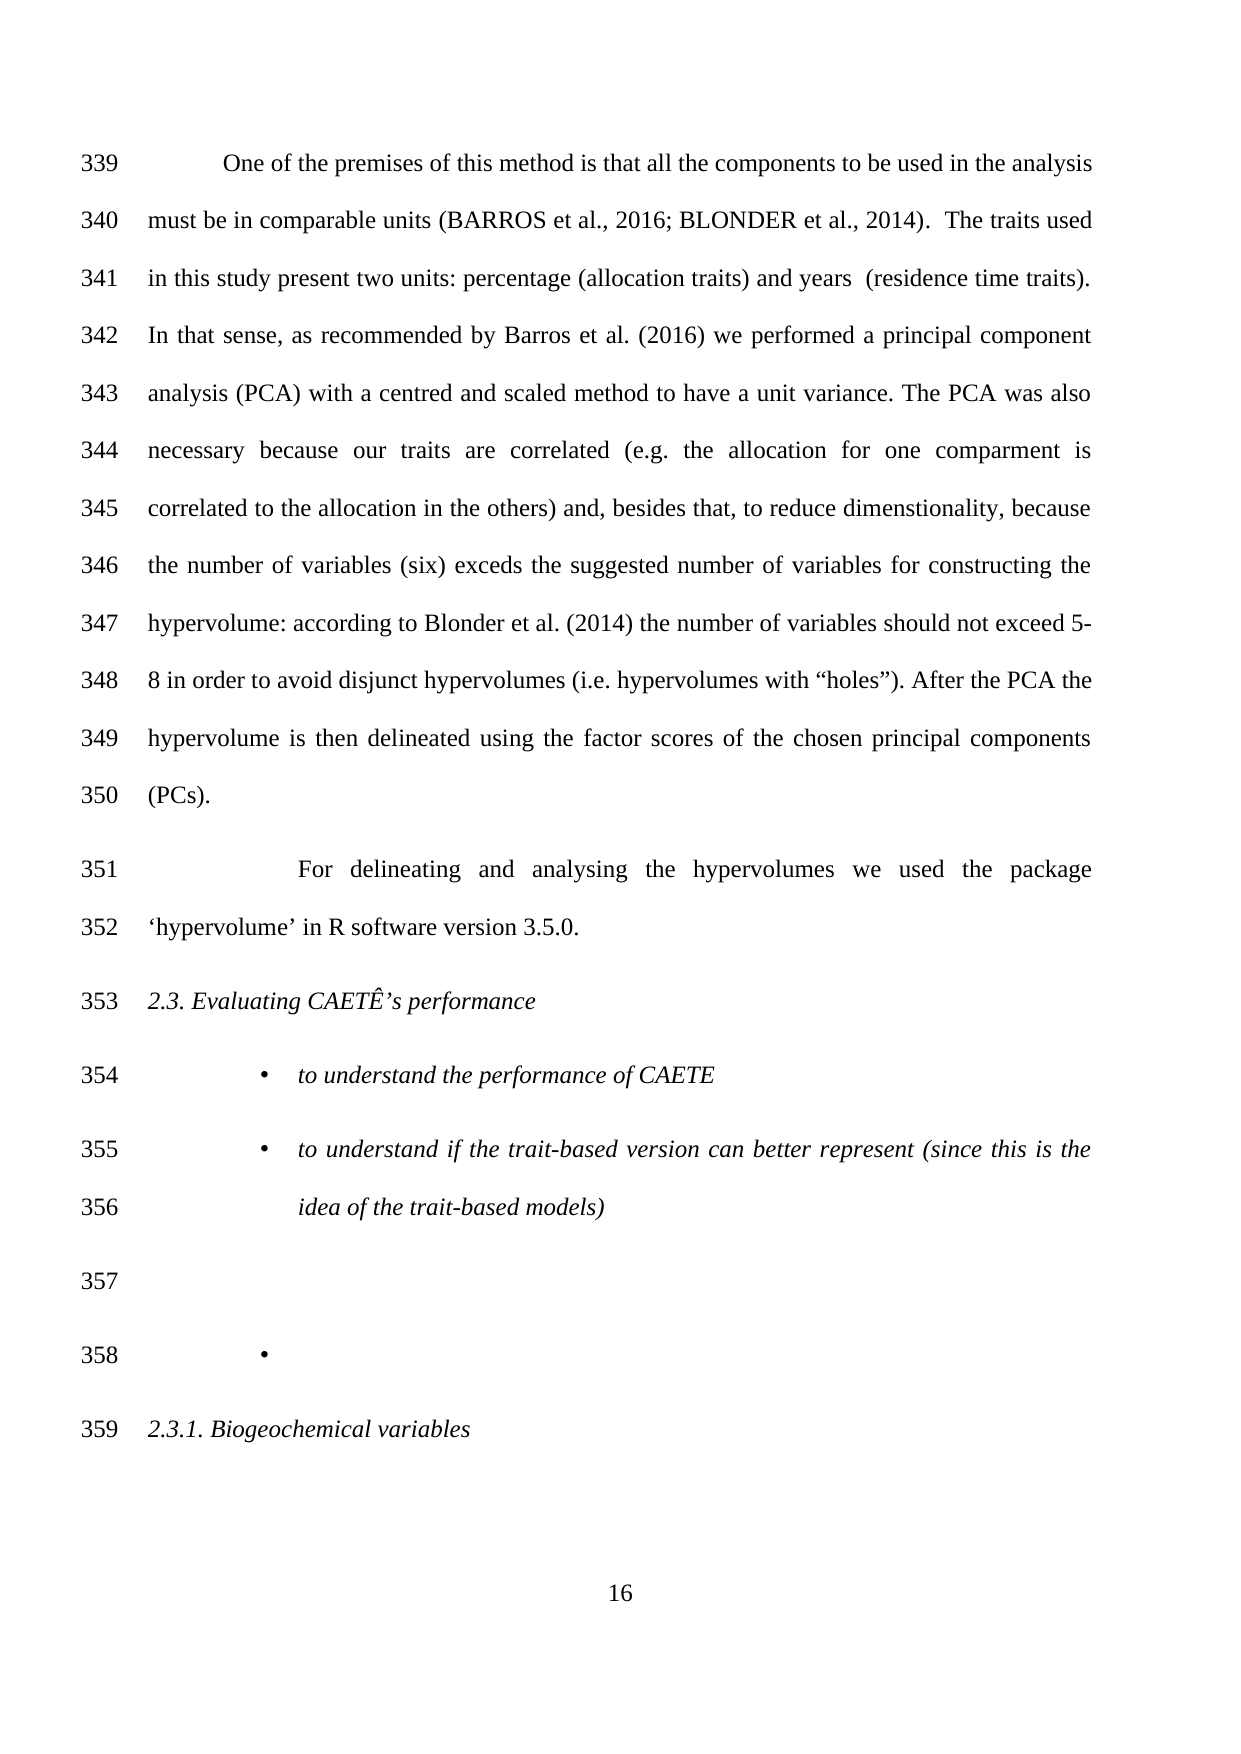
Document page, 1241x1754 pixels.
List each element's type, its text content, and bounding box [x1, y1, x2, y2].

text One of the premises of this method is that all the components to be used in the analysis must be in comparable units (BARROS et al., 2016; BLONDER et al., 2014)⁠. The traits used in this study present two units: percentage (allocation traits) and years (residence time traits). In that sense, as recommended by Barros et al. (2016) we performed a principal component analysis (PCA) with a centred and scaled method to have a unit variance. The PCA was also necessary because our traits are correlated (e.g. the allocation for one comparment is correlated to the allocation in the others) and, besides that, to reduce dimenstionality, because the number of variables (six) exceds the suggested number of variables for constructing the hypervolume: according to Blonder et al. (2014) the number of variables should not exceed 5-8 in order to avoid disjunct hypervolumes (i.e. hypervolumes with “holes”). After the PCA the hypervolume is then delineated using the factor scores of the chosen principal components (PCs). [148, 148, 1093, 809]
text 2.3. Evaluating CAETÊ’s performance [148, 986, 1093, 1015]
list to understand if the trait-based version can better represent (since this is the idea of the trait-based models) [260, 1134, 1093, 1221]
text For delineating and analysing the hypervolumes we used the package ‘hypervolume’ in R software version 3.5.0. [148, 854, 1093, 941]
list to understand the performance of CAETE [260, 1060, 1093, 1089]
text 2.3.1. Biogeochemical variables [148, 1414, 1093, 1443]
